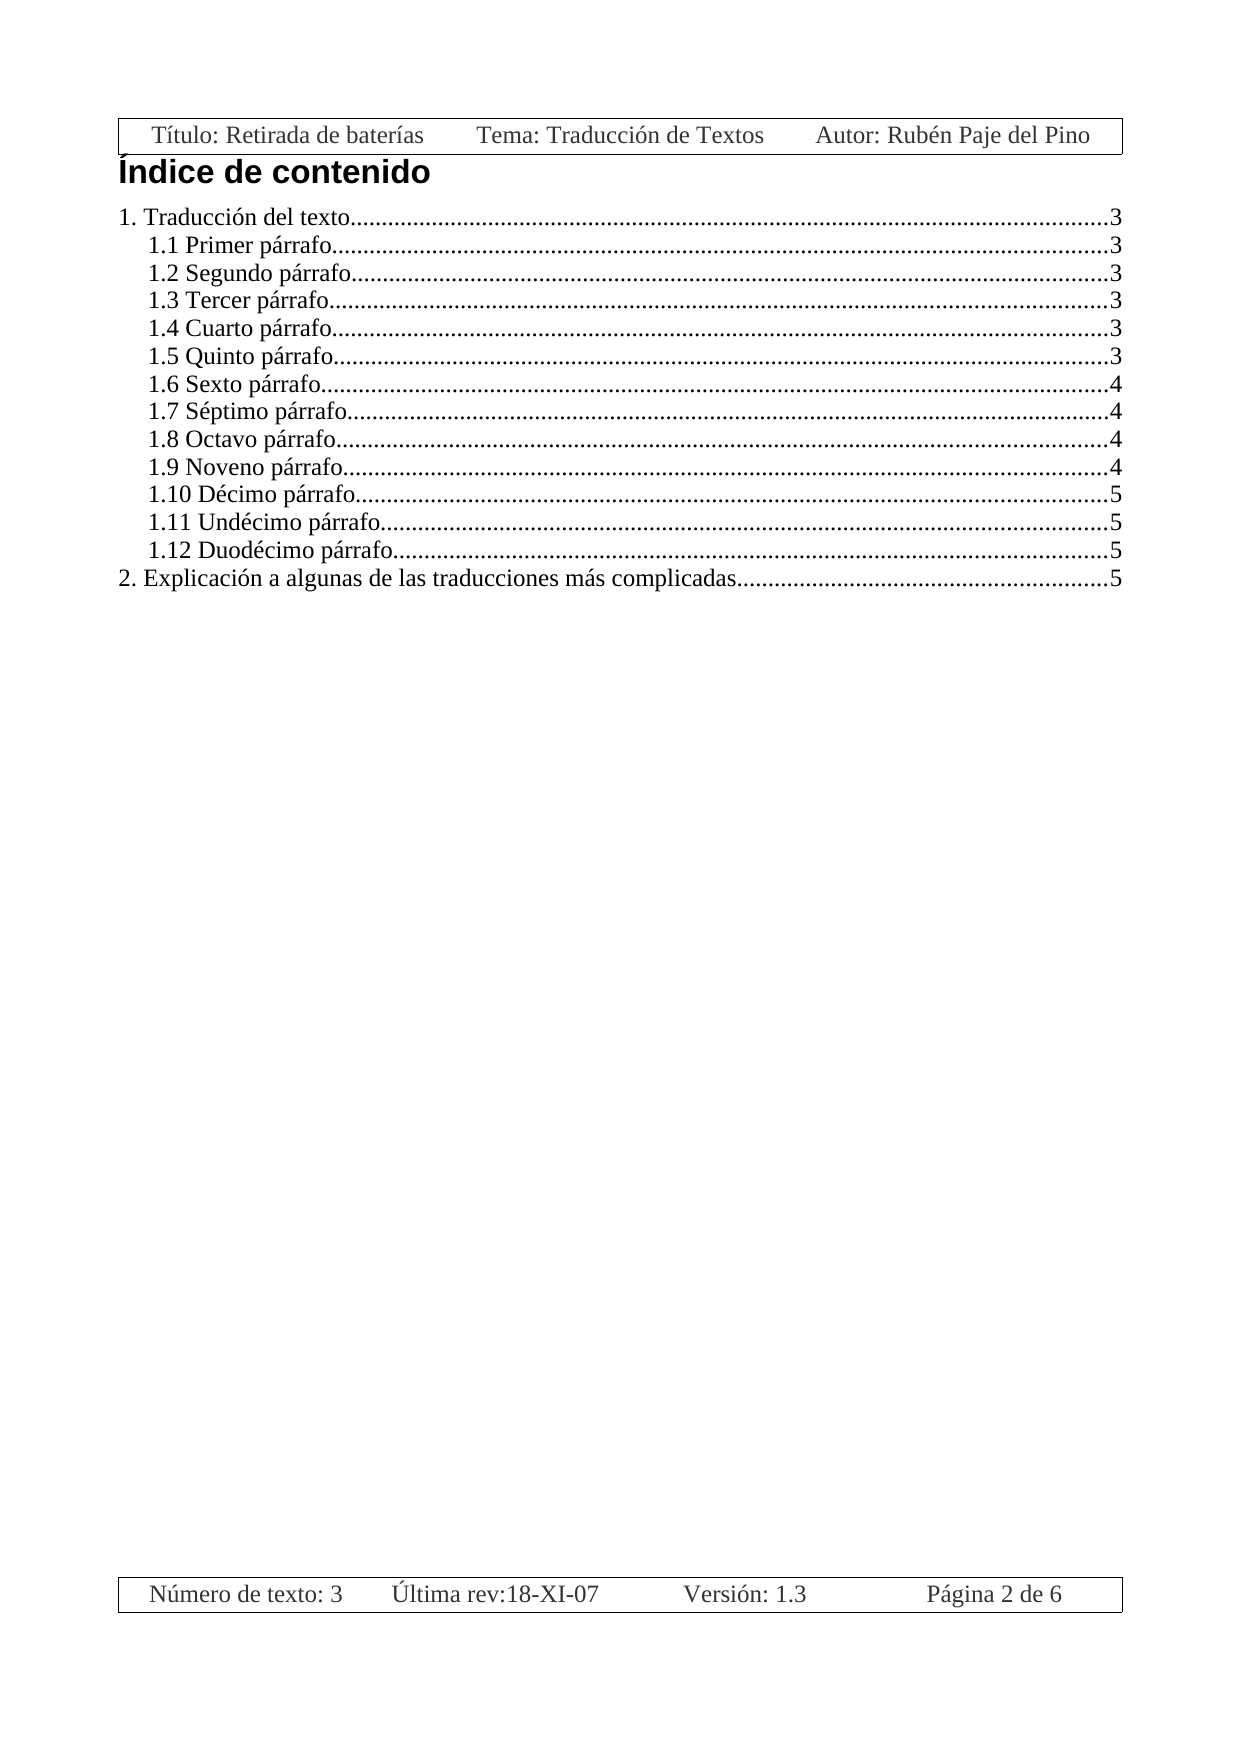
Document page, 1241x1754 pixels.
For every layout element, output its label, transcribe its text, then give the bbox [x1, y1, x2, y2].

text 1.5 Quinto párrafo 3 [148, 342, 1122, 370]
text 1.12 Duodécimo párrafo 5 [148, 536, 1122, 564]
text 1.2 Segundo párrafo 3 [148, 259, 1122, 287]
text 1.11 Undécimo párrafo 5 [148, 508, 1122, 536]
text 1.4 Cuarto párrafo 3 [148, 314, 1122, 342]
text 1.10 Décimo párrafo 5 [148, 481, 1122, 508]
subtitle Índice de contenido [118, 155, 1122, 191]
text 1.3 Tercer párrafo 3 [148, 287, 1122, 314]
text 1. Traducción del texto 3 [118, 203, 1122, 231]
text 1.1 Primer párrafo 3 [148, 231, 1122, 259]
text 1.6 Sexto párrafo 4 [148, 370, 1122, 397]
text 1.7 Séptimo párrafo 4 [148, 397, 1122, 425]
text 1.8 Octavo párrafo 4 [148, 425, 1122, 453]
text 1.9 Noveno párrafo 4 [148, 453, 1122, 481]
text 2. Explicación a algunas de las traducciones más complicadas 5 [118, 564, 1122, 591]
